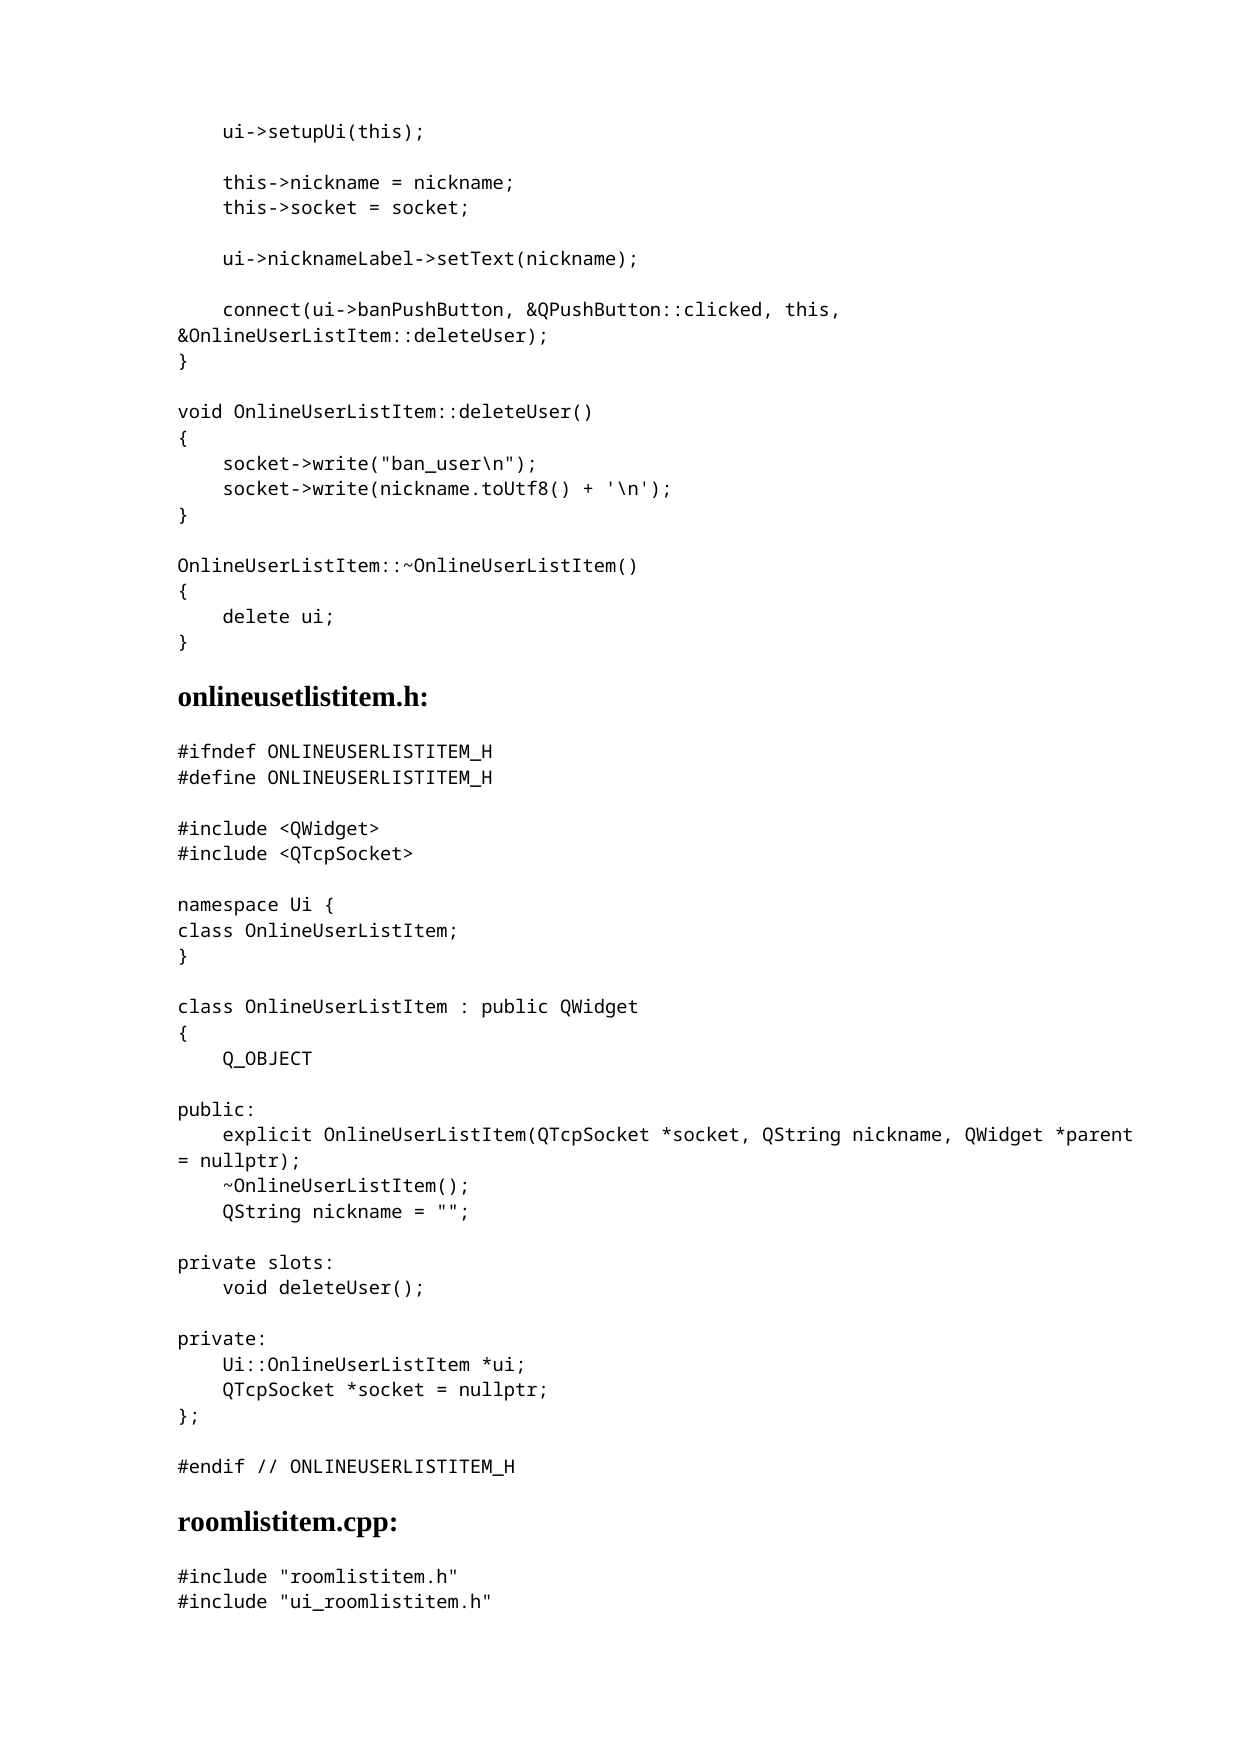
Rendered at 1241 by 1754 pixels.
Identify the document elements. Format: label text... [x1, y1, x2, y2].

text void deleteUser(); [177, 1274, 1152, 1300]
text #ifndef ONLINEUSERLISTITEM_H [177, 739, 1152, 764]
text } [177, 628, 1152, 654]
text private: [177, 1326, 1152, 1351]
text QTcpSocket *socket = nullptr; [177, 1377, 1152, 1402]
text delete ui; [177, 603, 1152, 628]
text Q_OBJECT [177, 1045, 1152, 1070]
text private slots: [177, 1249, 1152, 1274]
text explicit OnlineUserListItem(QTcpSocket *socket, QString nickname, QWidget *parent = nullptr); [177, 1121, 1152, 1172]
text public: [177, 1096, 1152, 1121]
text #endif // ONLINEUSERLISTITEM_H [177, 1453, 1152, 1479]
text socket->write(nickname.toUtf8() + '\n'); [177, 475, 1152, 501]
text #include "roomlistitem.h" [177, 1563, 1152, 1589]
text ~OnlineUserListItem(); [177, 1172, 1152, 1198]
text #include <QWidget> [177, 815, 1152, 841]
text #define ONLINEUSERLISTITEM_H [177, 764, 1152, 790]
text } [177, 501, 1152, 526]
text } [177, 943, 1152, 968]
text Ui::OnlineUserListItem *ui; [177, 1351, 1152, 1377]
text OnlineUserListItem::~OnlineUserListItem() [177, 552, 1152, 577]
text this->socket = socket; [177, 195, 1152, 220]
text namespace Ui { [177, 892, 1152, 917]
text class OnlineUserListItem : public QWidget [177, 994, 1152, 1019]
text roomlistitem.cpp: [177, 1504, 1152, 1538]
text class OnlineUserListItem; [177, 917, 1152, 943]
text void OnlineUserListItem::deleteUser() [177, 399, 1152, 424]
text onlineusetlistitem.h: [177, 679, 1152, 713]
text #include <QTcpSocket> [177, 841, 1152, 866]
text }; [177, 1402, 1152, 1428]
text socket->write("ban_user\n"); [177, 450, 1152, 475]
text #include "ui_roomlistitem.h" [177, 1589, 1152, 1614]
text { [177, 577, 1152, 603]
text ui->setupUi(this); [177, 118, 1152, 144]
text } [177, 348, 1152, 373]
text QString nickname = ""; [177, 1198, 1152, 1223]
text { [177, 424, 1152, 450]
text ui->nicknameLabel->setText(nickname); [177, 246, 1152, 271]
text this->nickname = nickname; [177, 169, 1152, 195]
text connect(ui->banPushButton, &QPushButton::clicked, this, &OnlineUserListItem::deleteUser); [177, 297, 1152, 348]
text { [177, 1019, 1152, 1045]
